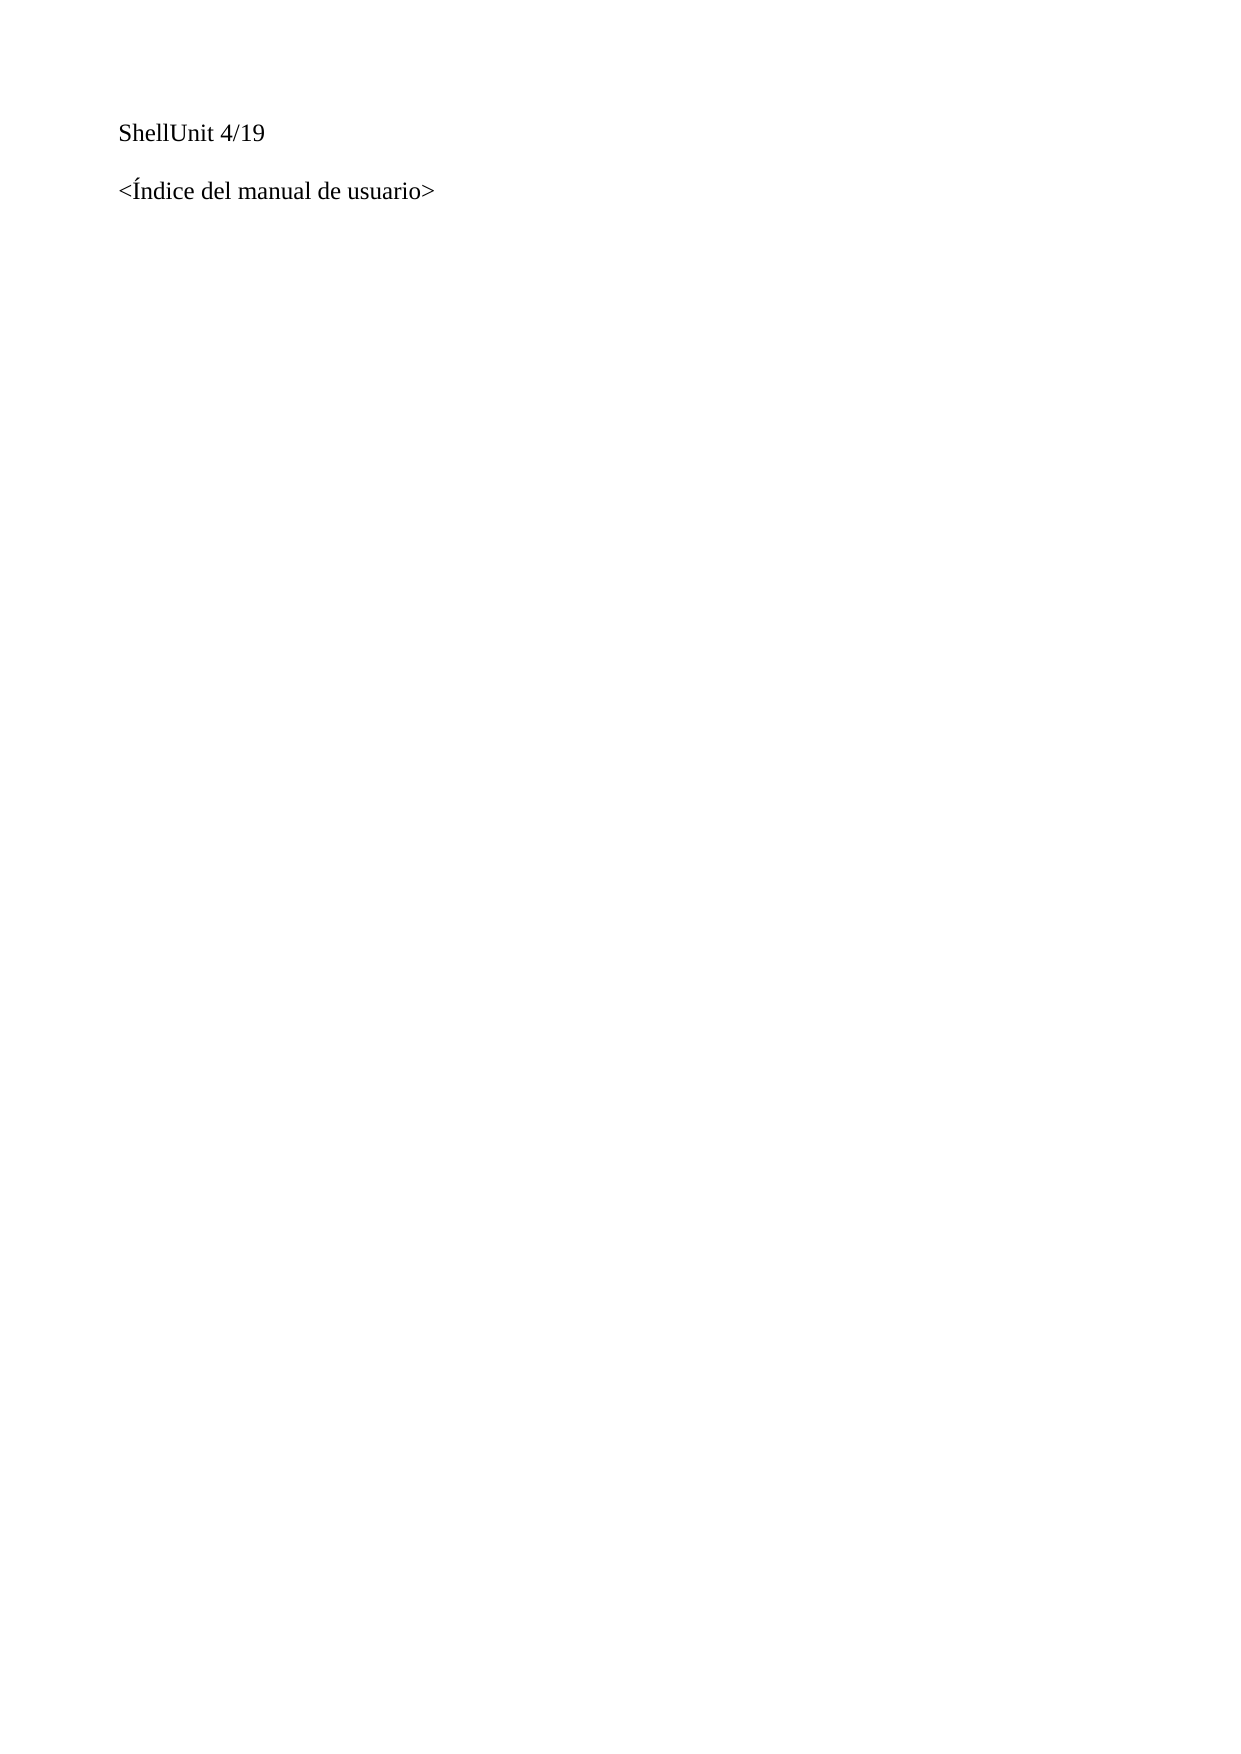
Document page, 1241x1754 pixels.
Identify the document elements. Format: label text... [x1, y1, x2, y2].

text <Índice del manual de usuario> [118, 176, 1122, 205]
